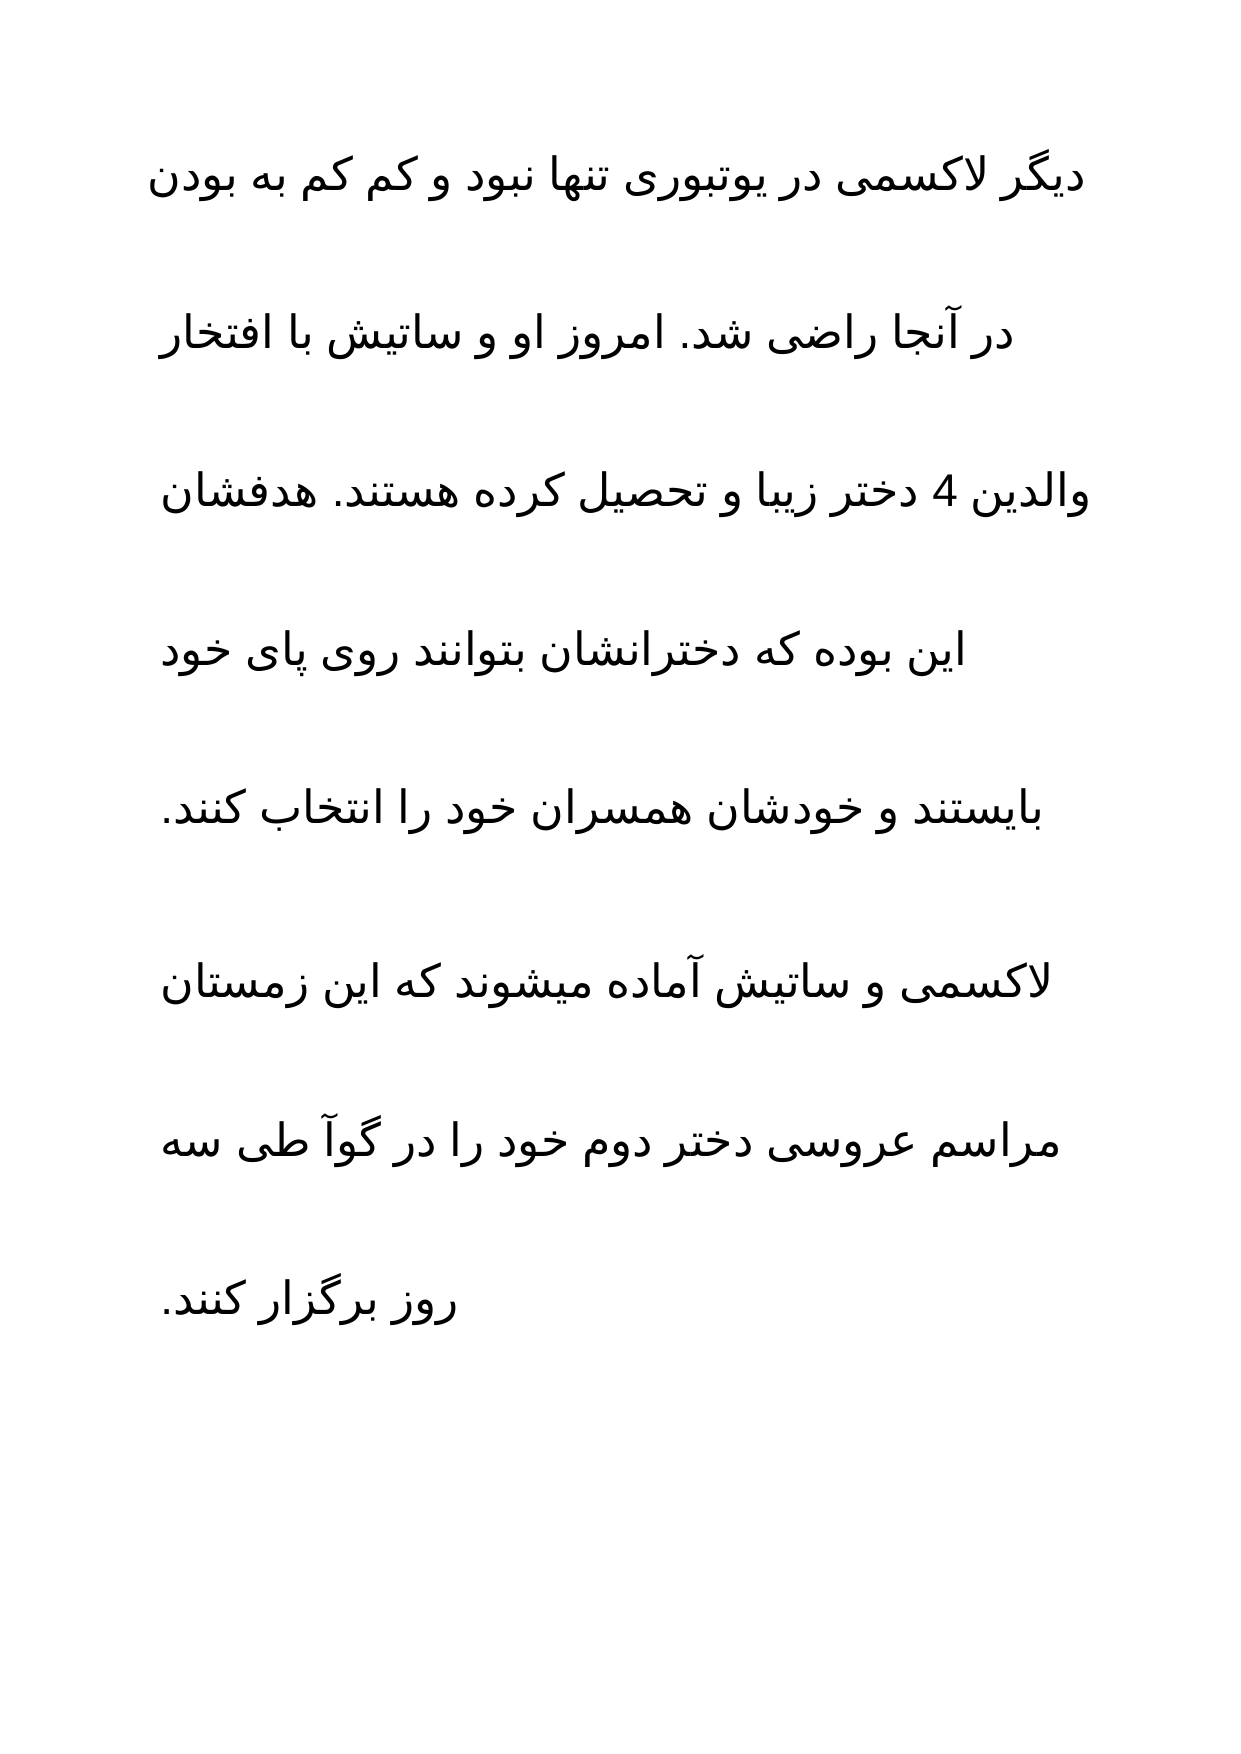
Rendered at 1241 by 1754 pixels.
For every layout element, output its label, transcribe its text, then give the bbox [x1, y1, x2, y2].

text لاکسمی و ساتیش آماده میشوند که این زمستان مراسم عروسی دختر دوم خود را در گوآ طی سه روز برگزار کنند. [148, 955, 1093, 1324]
text دیگر لاکسمی در یوتبوری تنها نبود و کم کم به بودن در آنجا راضی شد. امروز او و ساتیش با افتخار والدین 4 دختر زیبا و تحصیل کرده هستند. هدفشان این بوده که دخترانشان بتوانند روی پای خود بایستند و خودشان همسران خود را انتخاب کنند. [148, 148, 1093, 833]
